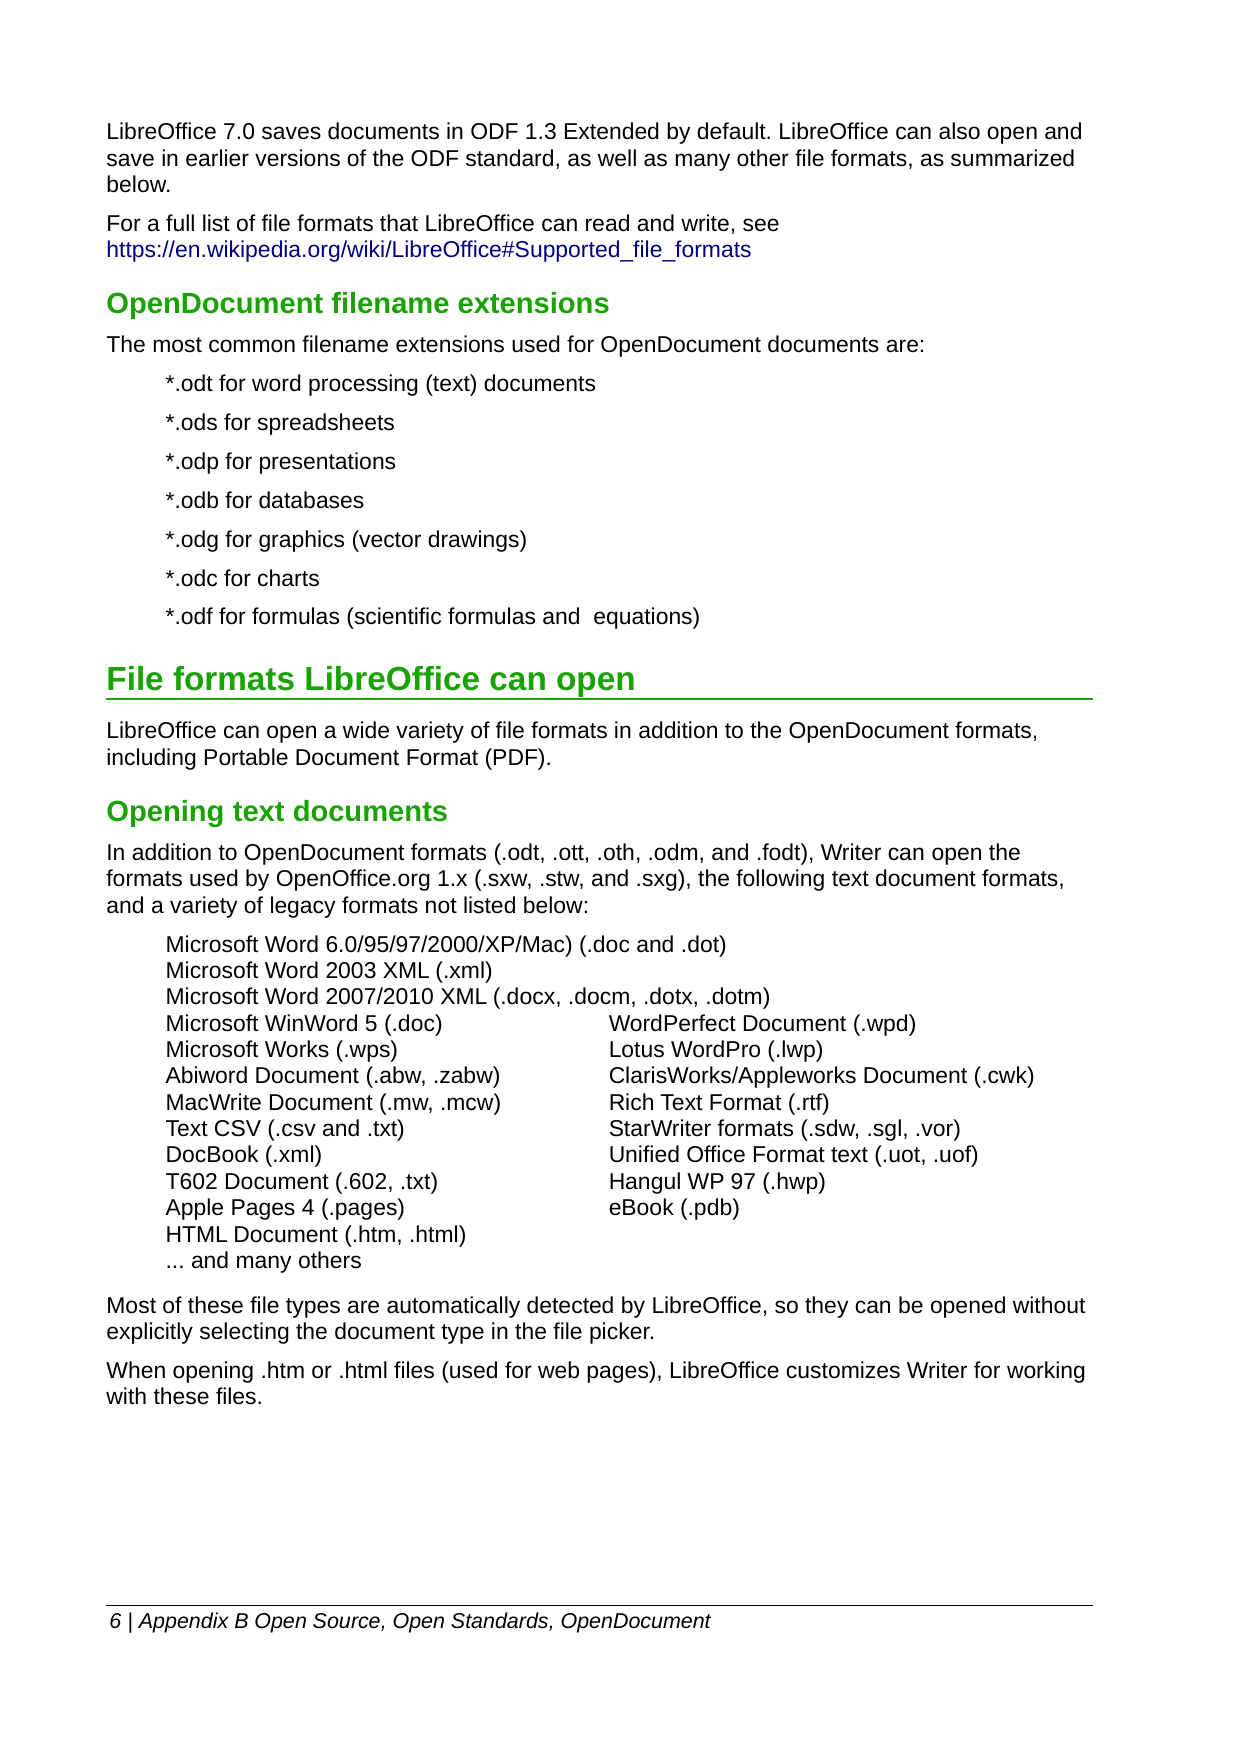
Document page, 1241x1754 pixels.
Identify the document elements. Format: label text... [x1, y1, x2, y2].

list In addition to OpenDocument formats (.odt, .ott, .oth, .odm, and .fodt), Writer can open the formats used by OpenOffice.org 1.x (.sxw, .stw, and .sxg), the following text document formats, and a variety of legacy formats not listed below: [106, 839, 1093, 918]
subtitle Opening text documents [106, 794, 1093, 827]
table_cell HTML Document (.htm, .html) [106, 1221, 549, 1247]
table_cell Rich Text Format (.rtf) [549, 1089, 1092, 1115]
text LibreOffice 7.0 saves documents in ODF 1.3 Extended by default. LibreOffice can also open and save in earlier versions of the ODF standard, as well as many other file formats, as summarized below. [106, 118, 1093, 197]
table_cell Abiword Document (.abw, .zabw) [106, 1063, 549, 1089]
text *.odp for presentations [165, 448, 1093, 474]
table_cell [549, 1221, 1092, 1247]
table_cell eBook (.pdb) [549, 1194, 1092, 1221]
subtitle File formats LibreOffice can open [106, 659, 1093, 698]
text *.ods for spreadsheets [165, 409, 1093, 435]
text *.odc for charts [165, 564, 1093, 591]
table_cell Text CSV (.csv and .txt) [106, 1115, 549, 1141]
table_cell Lotus WordPro (.lwp) [549, 1036, 1092, 1062]
text Most of these file types are automatically detected by LibreOffice, so they can be opened without explicitly selecting the document type in the file picker. [106, 1292, 1093, 1344]
text *.odb for databases [165, 487, 1093, 513]
text For a full list of file formats that LibreOffice can read and write, see https://en.wikipedia.org/wiki/LibreOffice#Supported_file_formats [106, 210, 1093, 262]
text When opening .htm or .html files (used for web pages), LibreOffice customizes Writer for working with these files. [106, 1357, 1093, 1409]
table_header Microsoft WinWord 5 (.doc) [106, 1010, 549, 1036]
table_cell ... and many others [106, 1247, 549, 1286]
text *.odf for formulas (scientific formulas and equations) [165, 603, 1093, 630]
table_cell Microsoft Works (.wps) [106, 1036, 549, 1062]
table_header WordPerfect Document (.wpd) [549, 1010, 1092, 1036]
table_cell Hangul WP 97 (.hwp) [549, 1168, 1092, 1194]
table_cell Apple Pages 4 (.pages) [106, 1194, 549, 1221]
table_cell T602 Document (.602, .txt) [106, 1168, 549, 1194]
text *.odt for word processing (text) documents [165, 370, 1093, 397]
table_cell [549, 1247, 1092, 1286]
table_cell MacWrite Document (.mw, .mcw) [106, 1089, 549, 1115]
table_cell StarWriter formats (.sdw, .sgl, .vor) [549, 1115, 1092, 1141]
list The most common filename extensions used for OpenDocument documents are: [106, 331, 1093, 358]
table_cell Unified Office Format text (.uot, .uof) [549, 1141, 1092, 1168]
text *.odg for graphics (vector drawings) [165, 526, 1093, 552]
subtitle OpenDocument filename extensions [106, 286, 1093, 319]
text Microsoft Word 6.0/95/97/2000/XP/Mac) (.doc and .dot) Microsoft Word 2003 XML (.xml) Microsoft Word 2007/2010 XML (.docx, .docm, .dotx, .dotm) [165, 931, 1093, 1010]
text LibreOffice can open a wide variety of file formats in addition to the OpenDocument formats, including Portable Document Format (PDF). [106, 717, 1093, 770]
table_cell DocBook (.xml) [106, 1141, 549, 1168]
table_cell ClarisWorks/Appleworks Document (.cwk) [549, 1063, 1092, 1089]
